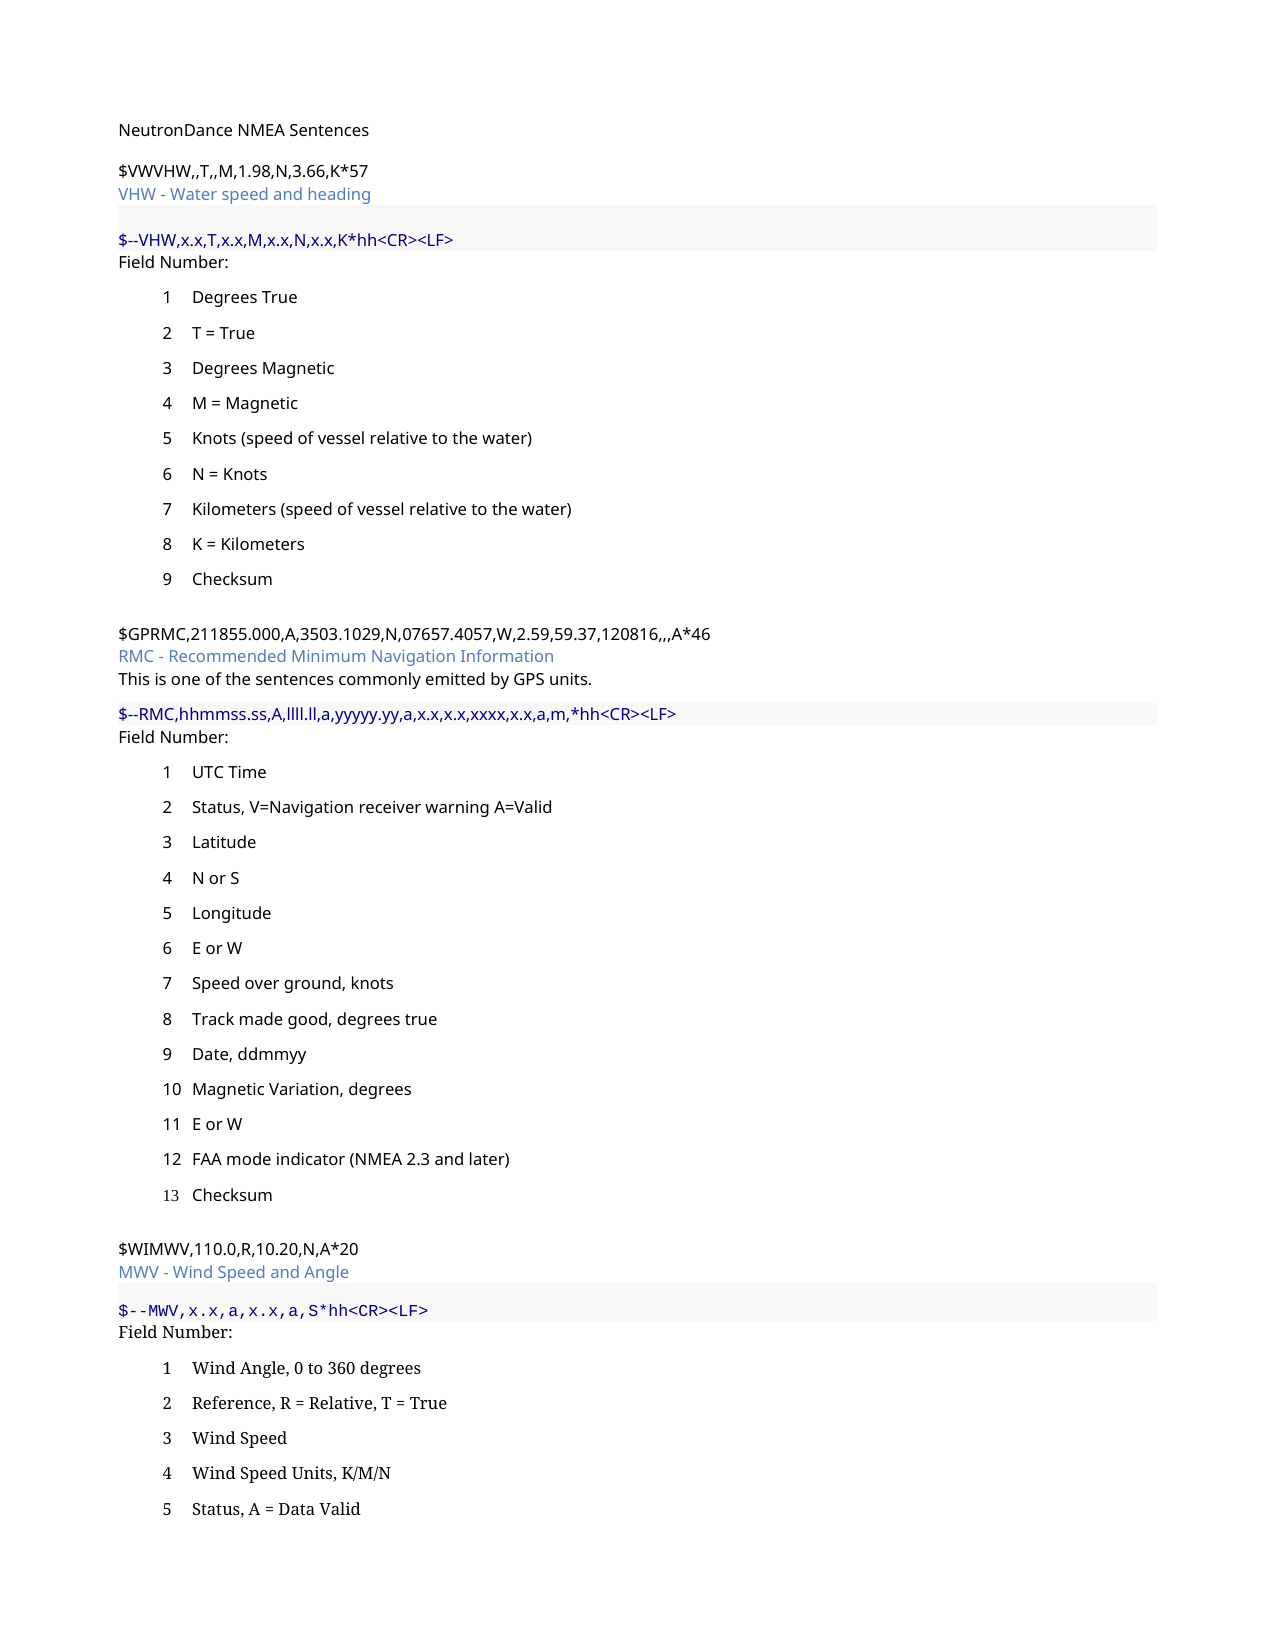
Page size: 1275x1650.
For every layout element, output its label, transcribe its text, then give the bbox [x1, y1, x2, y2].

list Checksum [162, 1183, 1157, 1225]
list Degrees Magnetic [162, 356, 1157, 379]
list Wind Speed Units, K/M/N [162, 1462, 1157, 1485]
list N or S [162, 866, 1157, 889]
text $WIMWV,110.0,R,10.20,N,A*20 [118, 1237, 1157, 1260]
text $GPRMC,211855.000,A,3503.1029,N,07657.4057,W,2.59,59.37,120816,,,A*46 RMC - Recommended Minimum Navigation Information [118, 603, 1157, 667]
list E or W [162, 937, 1157, 959]
list M = Magnetic [162, 392, 1157, 414]
list FAA mode indicator (NMEA 2.3 and later) [162, 1148, 1157, 1171]
list Degrees True [162, 286, 1157, 309]
text Field Number: [118, 725, 1157, 748]
list Status, V=Navigation receiver warning A=Valid [162, 796, 1157, 818]
list T = True [162, 321, 1157, 344]
text NeutronDance NMEA Sentences [118, 118, 1157, 141]
list K = Kilometers [162, 532, 1157, 555]
list Checksum [162, 568, 1157, 590]
list E or W [162, 1113, 1157, 1135]
text $--VHW,x.x,T,x.x,M,x.x,N,x.x,K*hh<CR><LF> [118, 228, 1157, 251]
text $VWVHW,,T,,M,1.98,N,3.66,K*57 VHW - Water speed and heading [118, 160, 1157, 205]
list Latitude [162, 831, 1157, 854]
list Status, A = Data Valid [162, 1497, 1157, 1520]
text $--RMC,hhmmss.ss,A,llll.ll,a,yyyyy.yy,a,x.x,x.x,xxxx,x.x,a,m,*hh<CR><LF> [118, 703, 1157, 725]
list Track made good, degrees true [162, 1007, 1157, 1030]
text This is one of the sentences commonly emitted by GPS units. [118, 667, 1157, 690]
list N = Knots [162, 462, 1157, 485]
list UTC Time [162, 761, 1157, 783]
text Field Number: [118, 251, 1157, 273]
list Reference, R = Relative, T = True [162, 1392, 1157, 1414]
list Knots (speed of vessel relative to the water) [162, 427, 1157, 449]
text MWV - Wind Speed and Angle [118, 1260, 1157, 1283]
text Field Number: [118, 1321, 1157, 1344]
list Magnetic Variation, degrees [162, 1077, 1157, 1100]
list Speed over ground, knots [162, 972, 1157, 994]
list Wind Speed [162, 1427, 1157, 1449]
list Kilometers (speed of vessel relative to the water) [162, 497, 1157, 520]
list Wind Angle, 0 to 360 degrees [162, 1356, 1157, 1379]
list Longitude [162, 901, 1157, 924]
list Date, ddmmyy [162, 1042, 1157, 1065]
text $--MWV,x.x,a,x.x,a,S*hh<CR><LF> [118, 1302, 1157, 1321]
